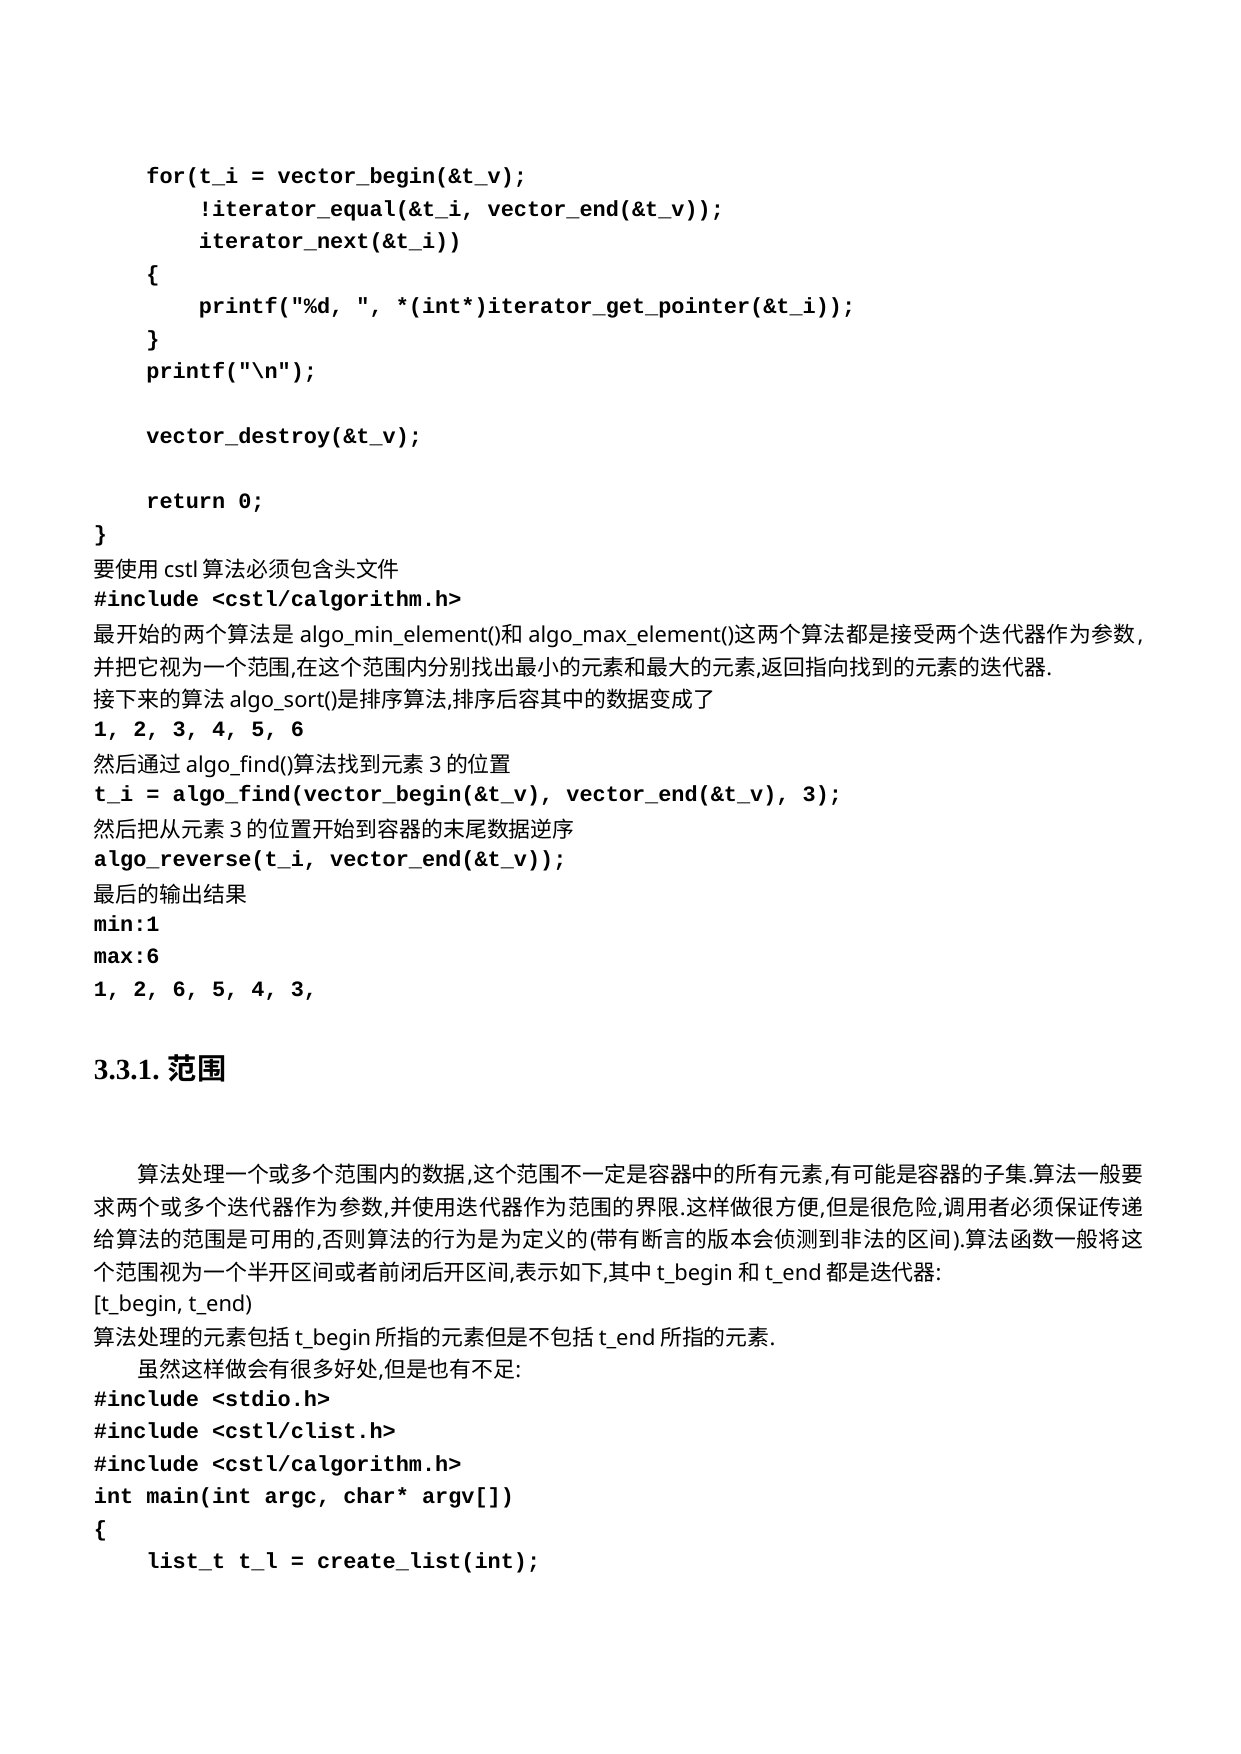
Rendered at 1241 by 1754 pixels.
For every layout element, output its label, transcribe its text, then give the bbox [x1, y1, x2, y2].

text #include <cstl/calgorithm.h> [94, 1449, 1144, 1482]
text 最开始的两个算法是algo_min_element()和algo_max_element()这两个算法都是接受两个迭代器作为参数,并把它视为一个范围,在这个范围内分别找出最小的元素和最大的元素,返回指向找到的元素的迭代器. [94, 617, 1144, 682]
text iterator_next(&t_i)) [94, 227, 1144, 259]
text #include <stdio.h> [94, 1384, 1144, 1417]
text algo_reverse(t_i, vector_end(&t_v)); [94, 844, 1144, 877]
text 算法处理的元素包括t_begin所指的元素但是不包括t_end所指的元素. [94, 1319, 1144, 1352]
subtitle 范围 [94, 1034, 1144, 1099]
text max:6 [94, 942, 1144, 974]
text 然后把从元素3的位置开始到容器的末尾数据逆序 [94, 812, 1144, 844]
text min:1 [94, 909, 1144, 942]
text int main(int argc, char* argv[]) [94, 1482, 1144, 1514]
text t_i = algo_find(vector_begin(&t_v), vector_end(&t_v), 3); [94, 779, 1144, 812]
text 接下来的算法algo_sort()是排序算法,排序后容其中的数据变成了 [94, 682, 1144, 714]
text return 0; [94, 487, 1144, 519]
text #include <cstl/calgorithm.h> [94, 584, 1144, 617]
text !iterator_equal(&t_i, vector_end(&t_v)); [94, 194, 1144, 227]
text { [94, 259, 1144, 292]
text 然后通过algo_find()算法找到元素3的位置 [94, 747, 1144, 779]
text 1, 2, 3, 4, 5, 6 [94, 714, 1144, 747]
text list_t t_l = create_list(int); [94, 1547, 1144, 1579]
text { [94, 1514, 1144, 1547]
text 要使用cstl算法必须包含头文件 [94, 552, 1144, 584]
text } [94, 324, 1144, 357]
text for(t_i = vector_begin(&t_v); [94, 162, 1144, 194]
text vector_destroy(&t_v); [94, 422, 1144, 454]
text 虽然这样做会有很多好处,但是也有不足: [94, 1352, 1144, 1384]
text 算法处理一个或多个范围内的数据,这个范围不一定是容器中的所有元素,有可能是容器的子集.算法一般要求两个或多个迭代器作为参数,并使用迭代器作为范围的界限.这样做很方便,但是很危险,调用者必须保证传递给算法的范围是可用的,否则算法的行为是为定义的(带有断言的版本会侦测到非法的区间).算法函数一般将这个范围视为一个半开区间或者前闭后开区间,表示如下,其中t_begin 和t_end都是迭代器: [94, 1157, 1144, 1287]
text printf("%d, ", *(int*)iterator_get_pointer(&t_i)); [94, 292, 1144, 324]
text } [94, 519, 1144, 552]
text printf("\n"); [94, 357, 1144, 389]
text [t_begin, t_end) [94, 1287, 1144, 1319]
text #include <cstl/clist.h> [94, 1417, 1144, 1449]
text 最后的输出结果 [94, 877, 1144, 909]
text 1, 2, 6, 5, 4, 3, [94, 974, 1144, 1007]
